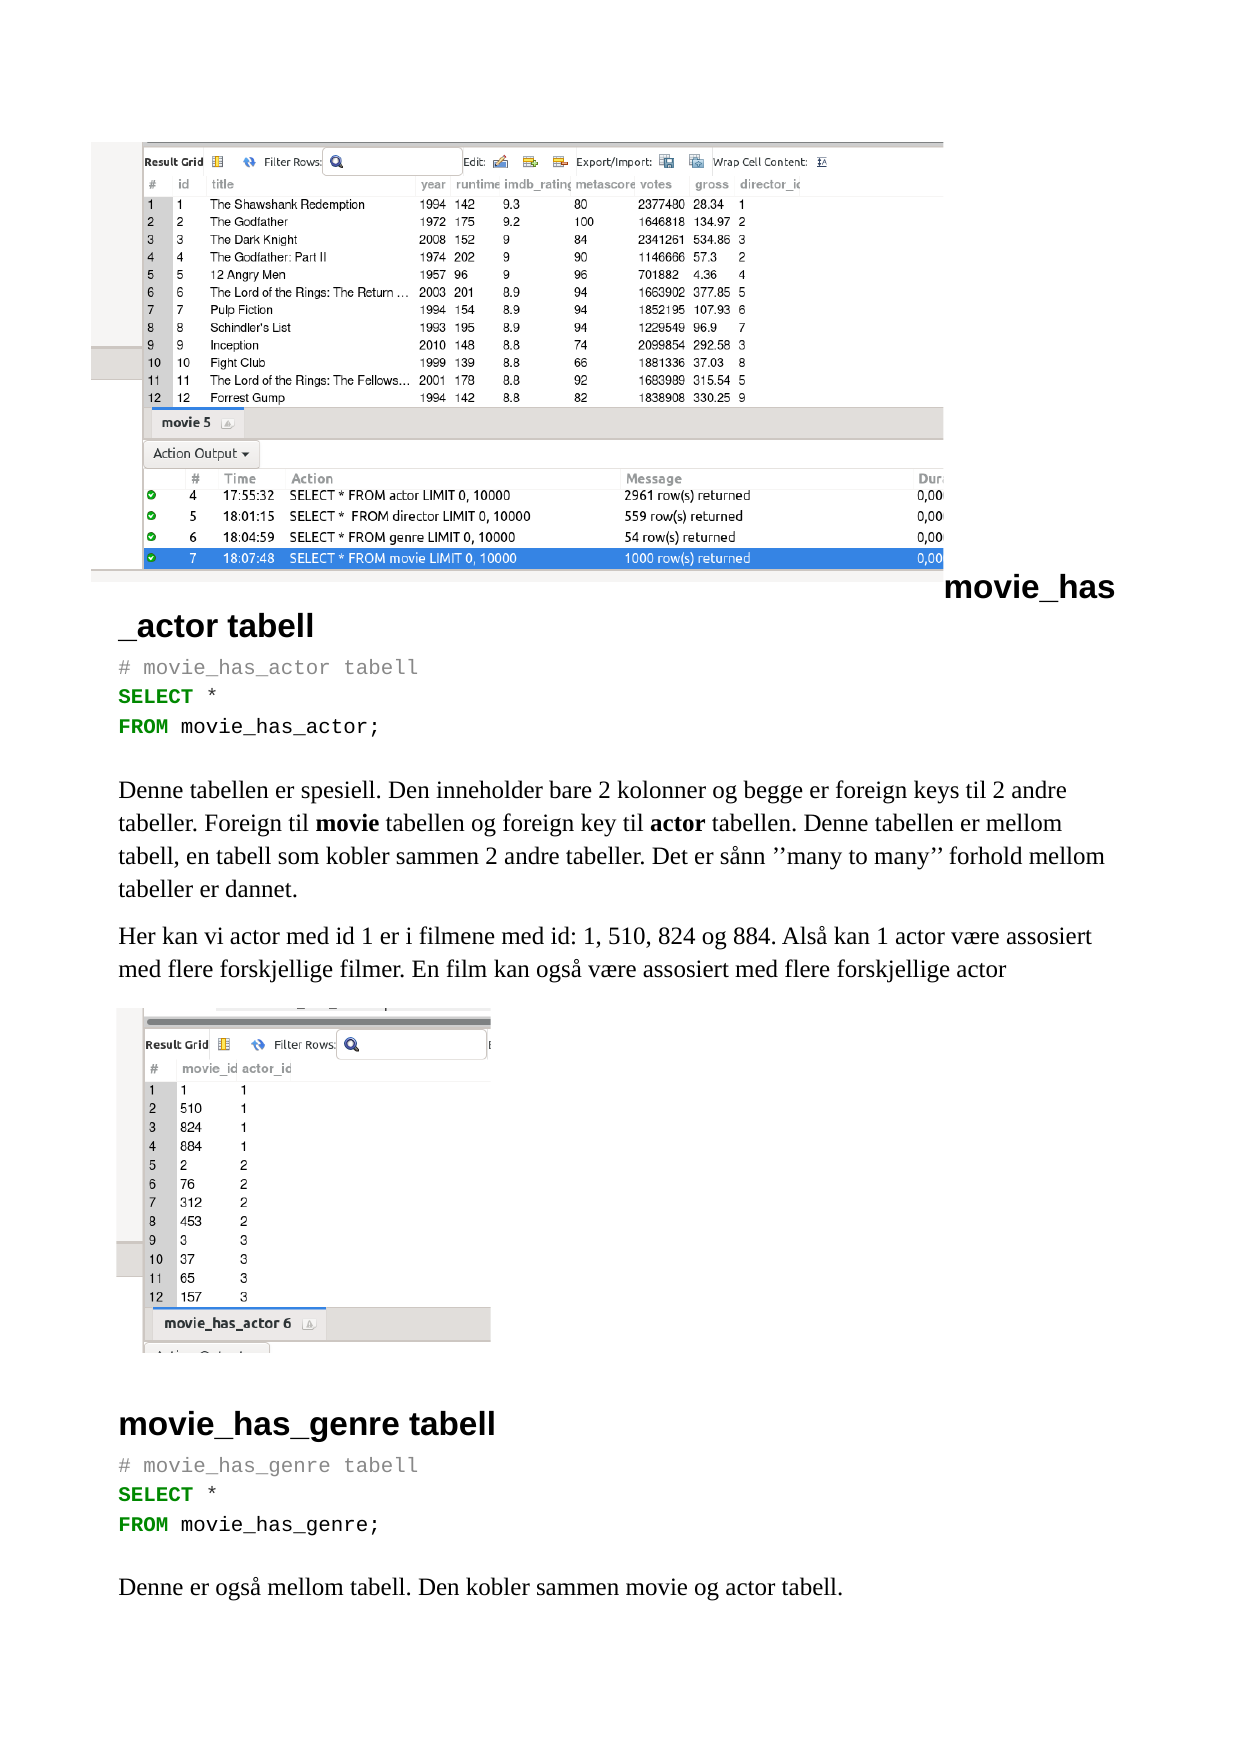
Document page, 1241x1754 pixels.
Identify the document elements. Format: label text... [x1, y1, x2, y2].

text Denne er også mellom tabell. Den kobler sammen movie og actor tabell. [118, 1572, 1122, 1601]
text # movie_has_actor tabell [118, 657, 1122, 680]
picture [91, 142, 944, 582]
subtitle movie_has_genre tabell [118, 1404, 1122, 1442]
text # movie_has_genre tabell [118, 1454, 1122, 1478]
text Denne tabellen er spesiell. Den inneholder bare 2 kolonner og begge er foreign keys til 2 andre tabeller. Foreign til movie tabellen og foreign key til actor tabellen. Denne tabellen er mellom tabell, en tabell som kobler sammen 2 andre tabeller. Det er sånn ’’many to many’’ forhold mellom tabeller er dannet. [118, 775, 1122, 902]
text FROM movie_has_genre; [118, 1513, 1122, 1537]
text SELECT * [118, 1484, 1122, 1508]
text SELECT * [118, 686, 1122, 710]
text FROM movie_has_actor; [118, 716, 1122, 739]
subtitle movie_has_actor tabell [118, 567, 1122, 644]
picture [116, 1008, 491, 1353]
text Her kan vi actor med id 1 er i filmene med id: 1, 510, 824 og 884. Alså kan 1 actor være assosiert med flere forskjellige filmer. En film kan også være assosiert med flere forskjellige actor [118, 921, 1122, 983]
